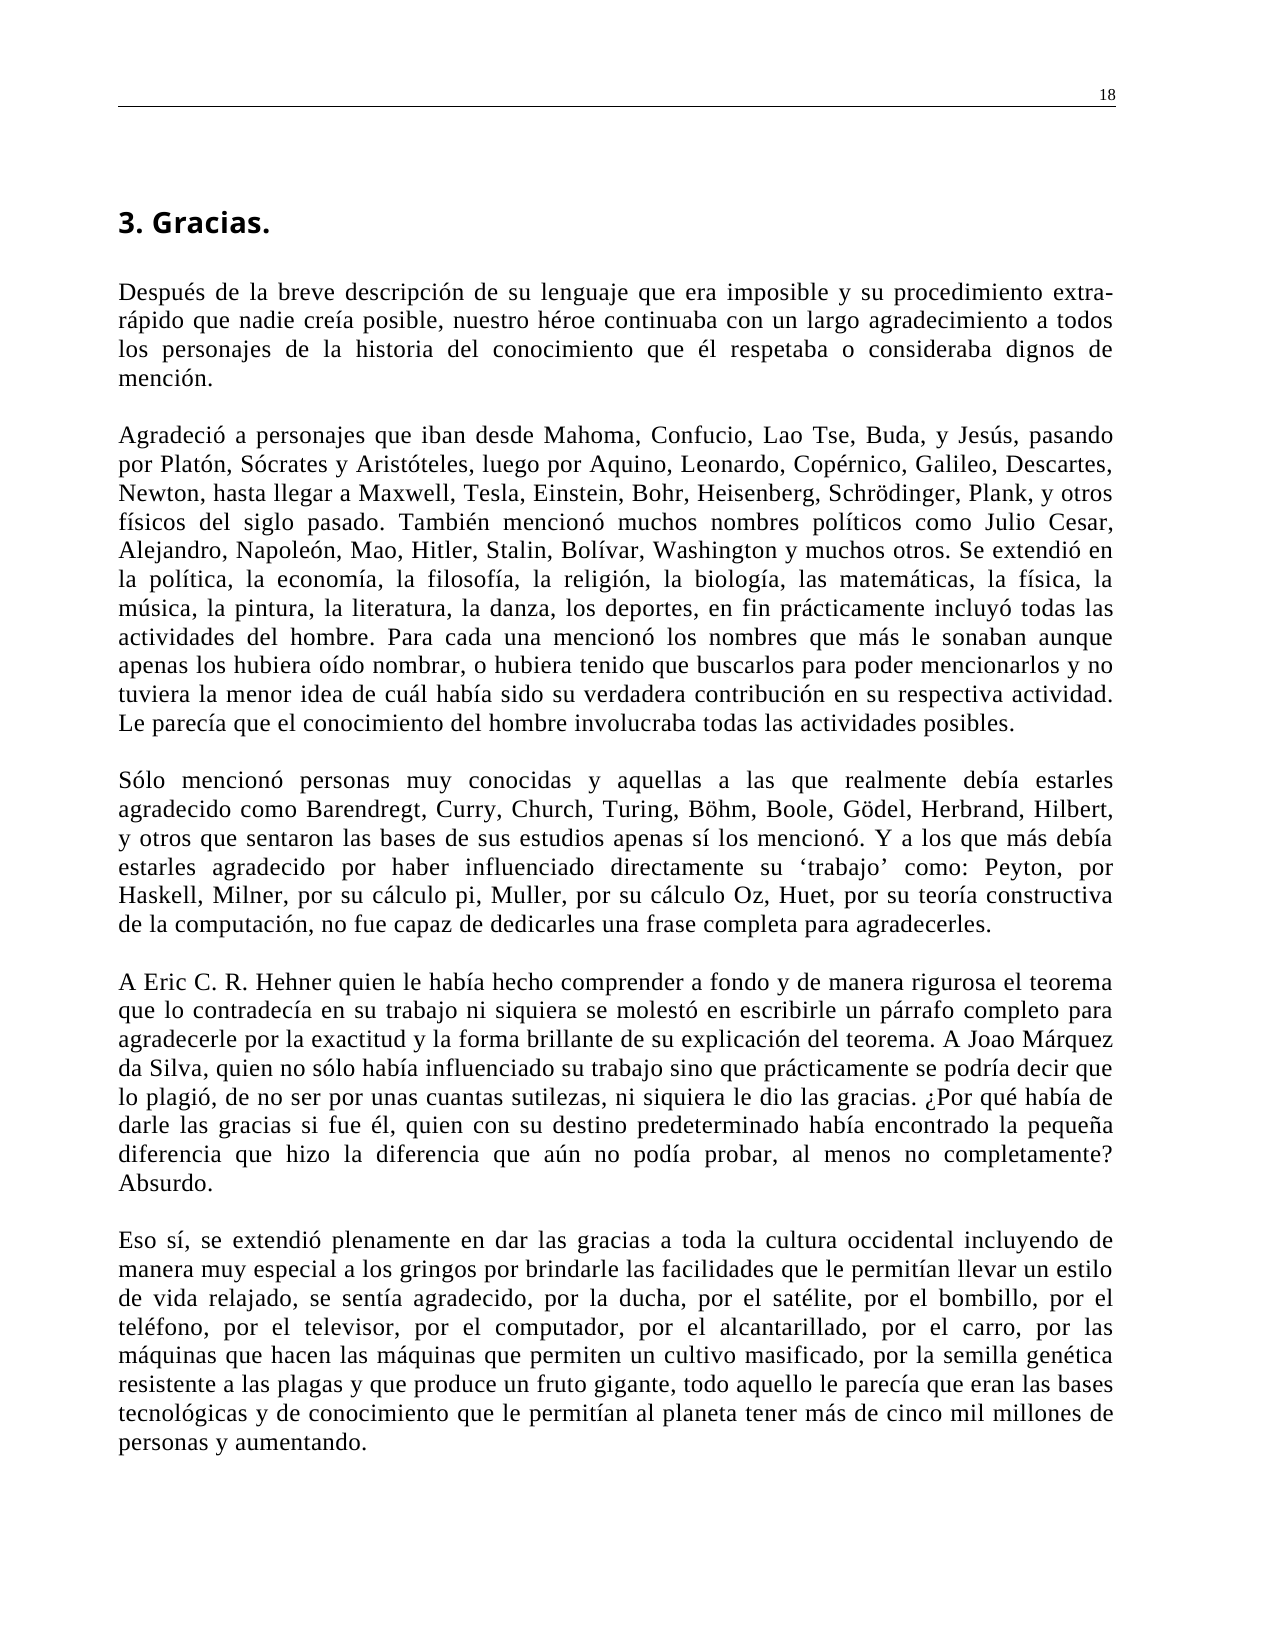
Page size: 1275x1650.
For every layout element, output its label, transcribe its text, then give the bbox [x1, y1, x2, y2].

text Eso sí, se extendió plenamente en dar las gracias a toda la cultura occidental incluyendo de manera muy especial a los gringos por brindarle las facilidades que le permitían llevar un estilo de vida relajado, se sentía agradecido, por la ducha, por el satélite, por el bombillo, por el teléfono, por el televisor, por el computador, por el alcantarillado, por el carro, por las máquinas que hacen las máquinas que permiten un cultivo masificado, por la semilla genética resistente a las plagas y que produce un fruto gigante, todo aquello le parecía que eran las bases tecnológicas y de conocimiento que le permitían al planeta tener más de cinco mil millones de personas y aumentando. [118, 1226, 1116, 1456]
text Agradeció a personajes que iban desde Mahoma, Confucio, Lao Tse, Buda, y Jesús, pasando por Platón, Sócrates y Aristóteles, luego por Aquino, Leonardo, Copérnico, Galileo, Descartes, Newton, hasta llegar a Maxwell, Tesla, Einstein, Bohr, Heisenberg, Schrödinger, Plank, y otros físicos del siglo pasado. También mencionó muchos nombres políticos como Julio Cesar, Alejandro, Napoleón, Mao, Hitler, Stalin, Bolívar, Washington y muchos otros. Se extendió en la política, la economía, la filosofía, la religión, la biología, las matemáticas, la física, la música, la pintura, la literatura, la danza, los deportes, en fin prácticamente incluyó todas las actividades del hombre. Para cada una mencionó los nombres que más le sonaban aunque apenas los hubiera oído nombrar, o hubiera tenido que buscarlos para poder mencionarlos y no tuviera la menor idea de cuál había sido su verdadera contribución en su respectiva actividad. Le parecía que el conocimiento del hombre involucraba todas las actividades posibles. [118, 421, 1116, 737]
text Después de la breve descripción de su lenguaje que era imposible y su procedimiento extra-rápido que nadie creía posible, nuestro héroe continuaba con un largo agradecimiento a todos los personajes de la historia del conocimiento que él respetaba o consideraba dignos de mención. [118, 277, 1116, 392]
text A Eric C. R. Hehner quien le había hecho comprender a fondo y de manera rigurosa el teorema que lo contradecía en su trabajo ni siquiera se molestó en escribirle un párrafo completo para agradecerle por la exactitud y la forma brillante de su explicación del teorema. A Joao Márquez da Silva, quien no sólo había influenciado su trabajo sino que prácticamente se podría decir que lo plagió, de no ser por unas cuantas sutilezas, ni siquiera le dio las gracias. ¿Por qué había de darle las gracias si fue él, quien con su destino predeterminado había encontrado la pequeña diferencia que hizo la diferencia que aún no podía probar, al menos no completamente? Absurdo. [118, 967, 1116, 1197]
text Sólo mencionó personas muy conocidas y aquellas a las que realmente debía estarles agradecido como Barendregt, Curry, Church, Turing, Böhm, Boole, Gödel, Herbrand, Hilbert, y otros que sentaron las bases de sus estudios apenas sí los mencionó. Y a los que más debía estarles agradecido por haber influenciado directamente su ‘trabajo’ como: Peyton, por Haskell, Milner, por su cálculo pi, Muller, por su cálculo Oz, Huet, por su teoría constructiva de la computación, no fue capaz de dedicarles una frase completa para agradecerles. [118, 766, 1116, 938]
subtitle 3. Gracias. [118, 202, 1116, 242]
